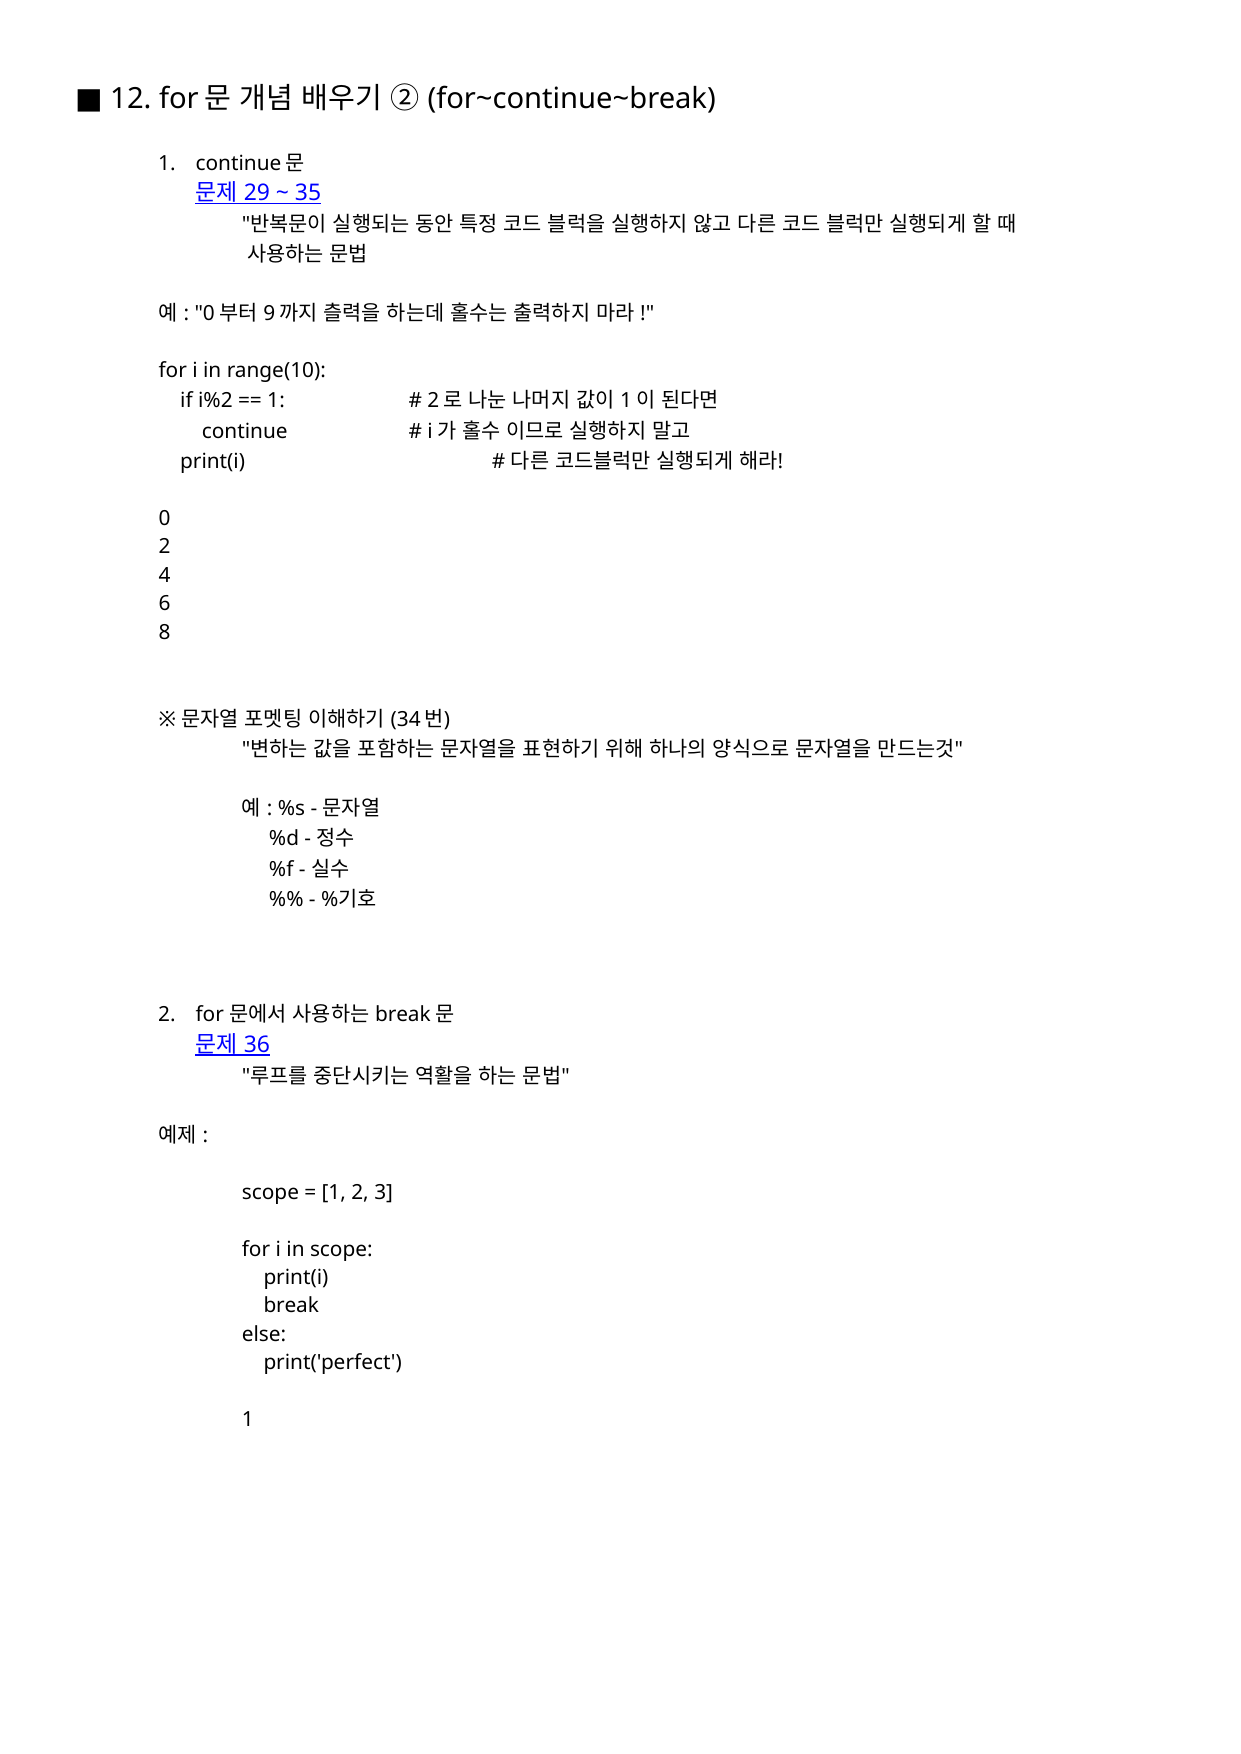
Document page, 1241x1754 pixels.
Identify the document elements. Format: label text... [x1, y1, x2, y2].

text 6 [75, 588, 1165, 617]
text break [75, 1291, 1165, 1319]
list 문제 36 [195, 1028, 1165, 1059]
text 사용하는 문법 [75, 238, 1165, 268]
text 4 [75, 560, 1165, 588]
text if i%2 == 1: # 2로 나눈 나머지 값이 1이 된다면 [75, 384, 1165, 414]
text for i in range(10): [75, 355, 1165, 384]
text 0 [75, 503, 1165, 531]
text else: [75, 1319, 1165, 1347]
text scope = [1, 2, 3] [75, 1177, 1165, 1205]
text "루프를 중단시키는 역활을 하는 문법" [75, 1059, 1165, 1089]
text print('perfect') [75, 1347, 1165, 1376]
text 예제 : [75, 1118, 1165, 1148]
text for i in scope: [75, 1234, 1165, 1262]
text %% - %기호 [75, 882, 1165, 912]
text 8 [75, 617, 1165, 645]
text %d - 정수 [75, 821, 1165, 852]
text print(i) [75, 1262, 1165, 1291]
text %f - 실수 [75, 852, 1165, 882]
list 문제 29 ~ 35 [195, 176, 1165, 207]
text 2 [75, 531, 1165, 560]
text continue # i가 홀수 이므로 실행하지 말고 [75, 414, 1165, 444]
text ※ 문자열 포멧팅 이해하기 (34번) [75, 702, 1165, 732]
text "반복문이 실행되는 동안 특정 코드 블럭을 실행하지 않고 다른 코드 블럭만 실행되게 할 때 [75, 207, 1165, 238]
text 예 : %s - 문자열 [75, 791, 1165, 821]
text print(i) # 다른 코드블럭만 실행되게 해라! [75, 444, 1165, 474]
subtitle ■ 12. for문 개념 배우기 ② (for~continue~break) [75, 75, 1165, 117]
list for 문에서 사용하는 break문 [158, 998, 1165, 1028]
text 1 [75, 1404, 1165, 1433]
list continue문 [158, 146, 1165, 176]
text "변하는 값을 포함하는 문자열을 표현하기 위해 하나의 양식으로 문자열을 만드는것" [75, 732, 1165, 763]
text 예 : "0부터 9까지 츨력을 하는데 홀수는 출력하지 마라 !" [75, 296, 1165, 327]
